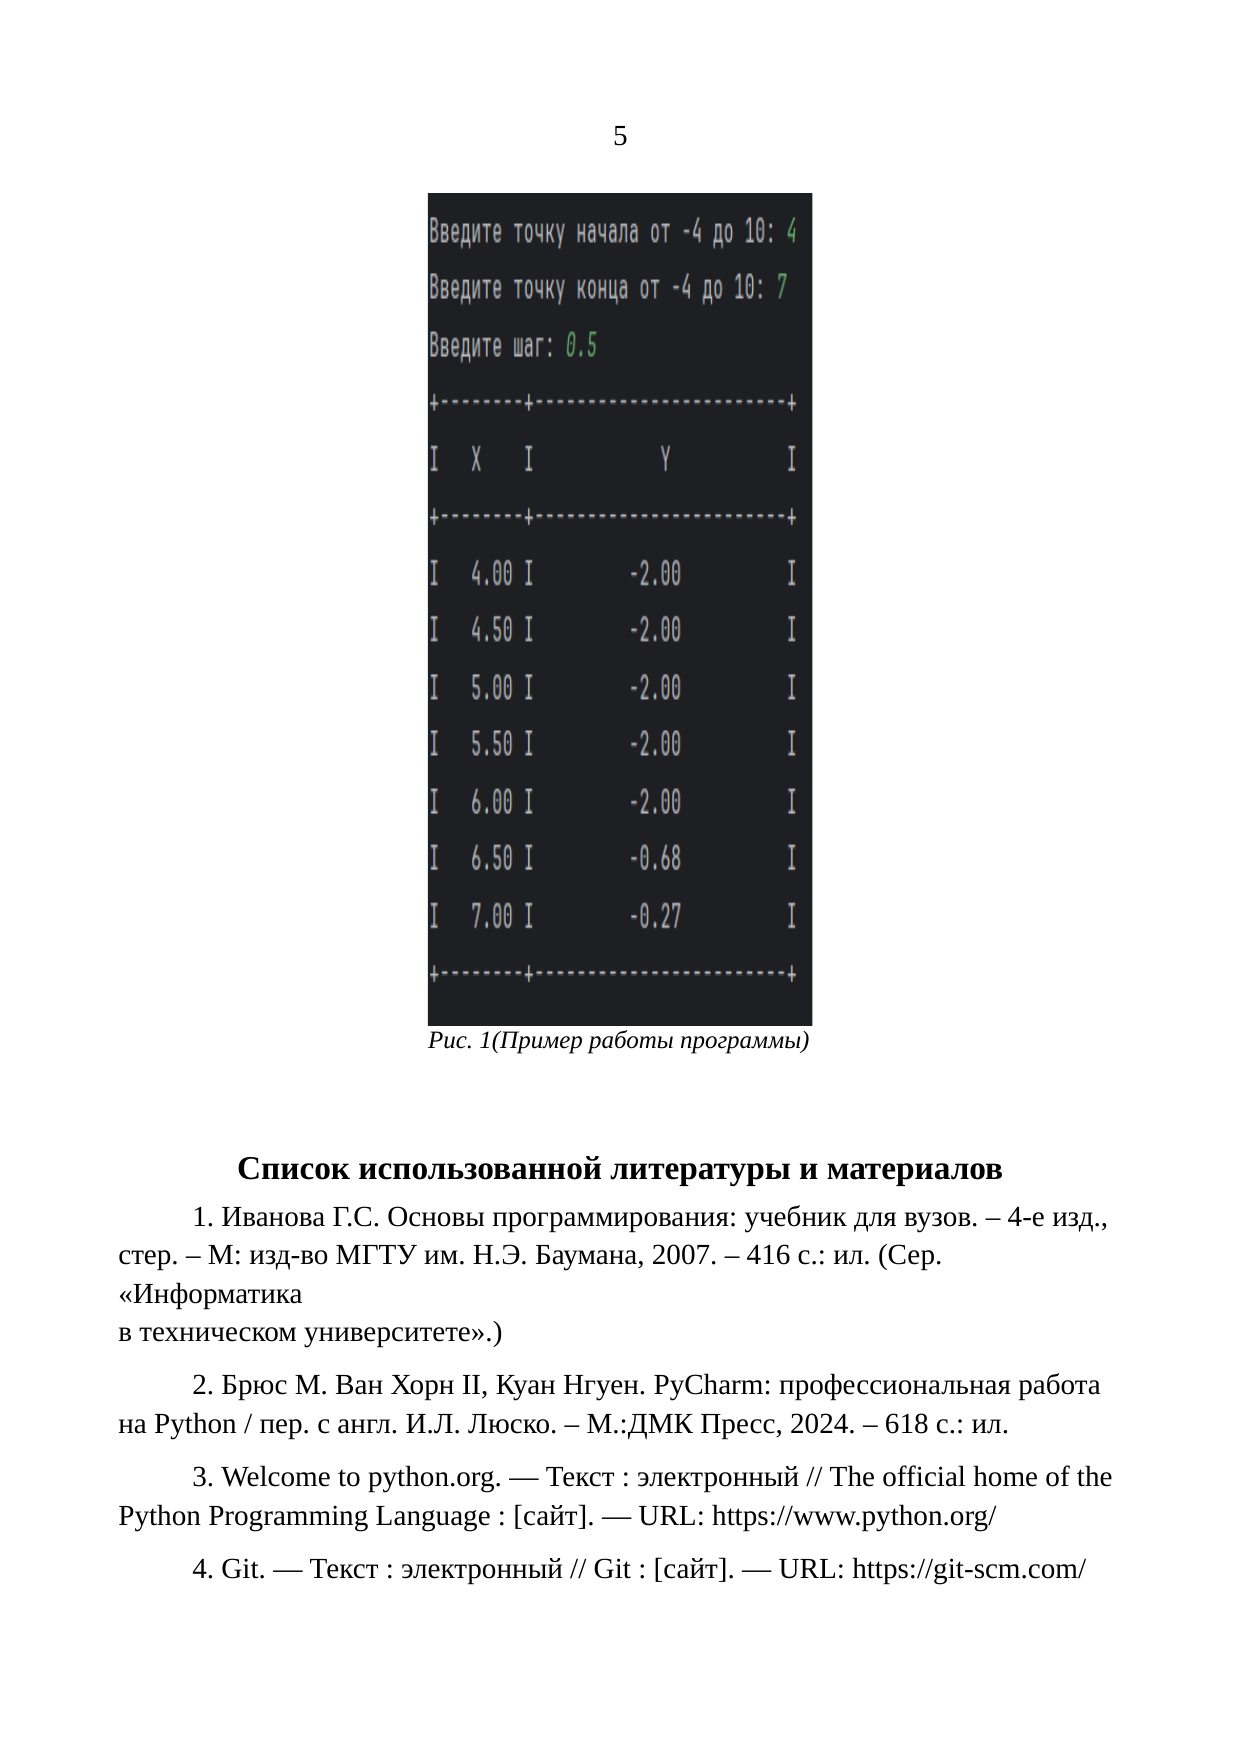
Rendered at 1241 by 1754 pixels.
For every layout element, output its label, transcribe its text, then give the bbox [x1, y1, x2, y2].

picture [427, 193, 813, 1026]
list Иванова Г.С. Основы программирования: учебник для вузов. – 4-е изд., стер. – М: изд-во МГТУ им. Н.Э. Баумана, 2007. – 416 с.: ил. (Сер. «Информатика в техническом университете».) [118, 1199, 1122, 1348]
list Welcome to python.org. — Текст : электронный // The official home of the Python Programming Language : [сайт]. — URL: https://www.python.org/ [118, 1459, 1122, 1531]
list Git. — Текст : электронный // Git : [сайт]. — URL: https://git-scm.com/ [118, 1551, 1122, 1584]
list Брюс М. Ван Хорн II, Куан Нгуен. PyCharm: профессиональная работа на Python / пер. с англ. И.Л. Люско. – М.:ДМК Пресс, 2024. – 618 с.: ил. [118, 1367, 1122, 1439]
text Рис. 1(Пример работы программы) [428, 1026, 812, 1054]
subtitle Список использованной литературы и материалов [118, 1148, 1122, 1186]
